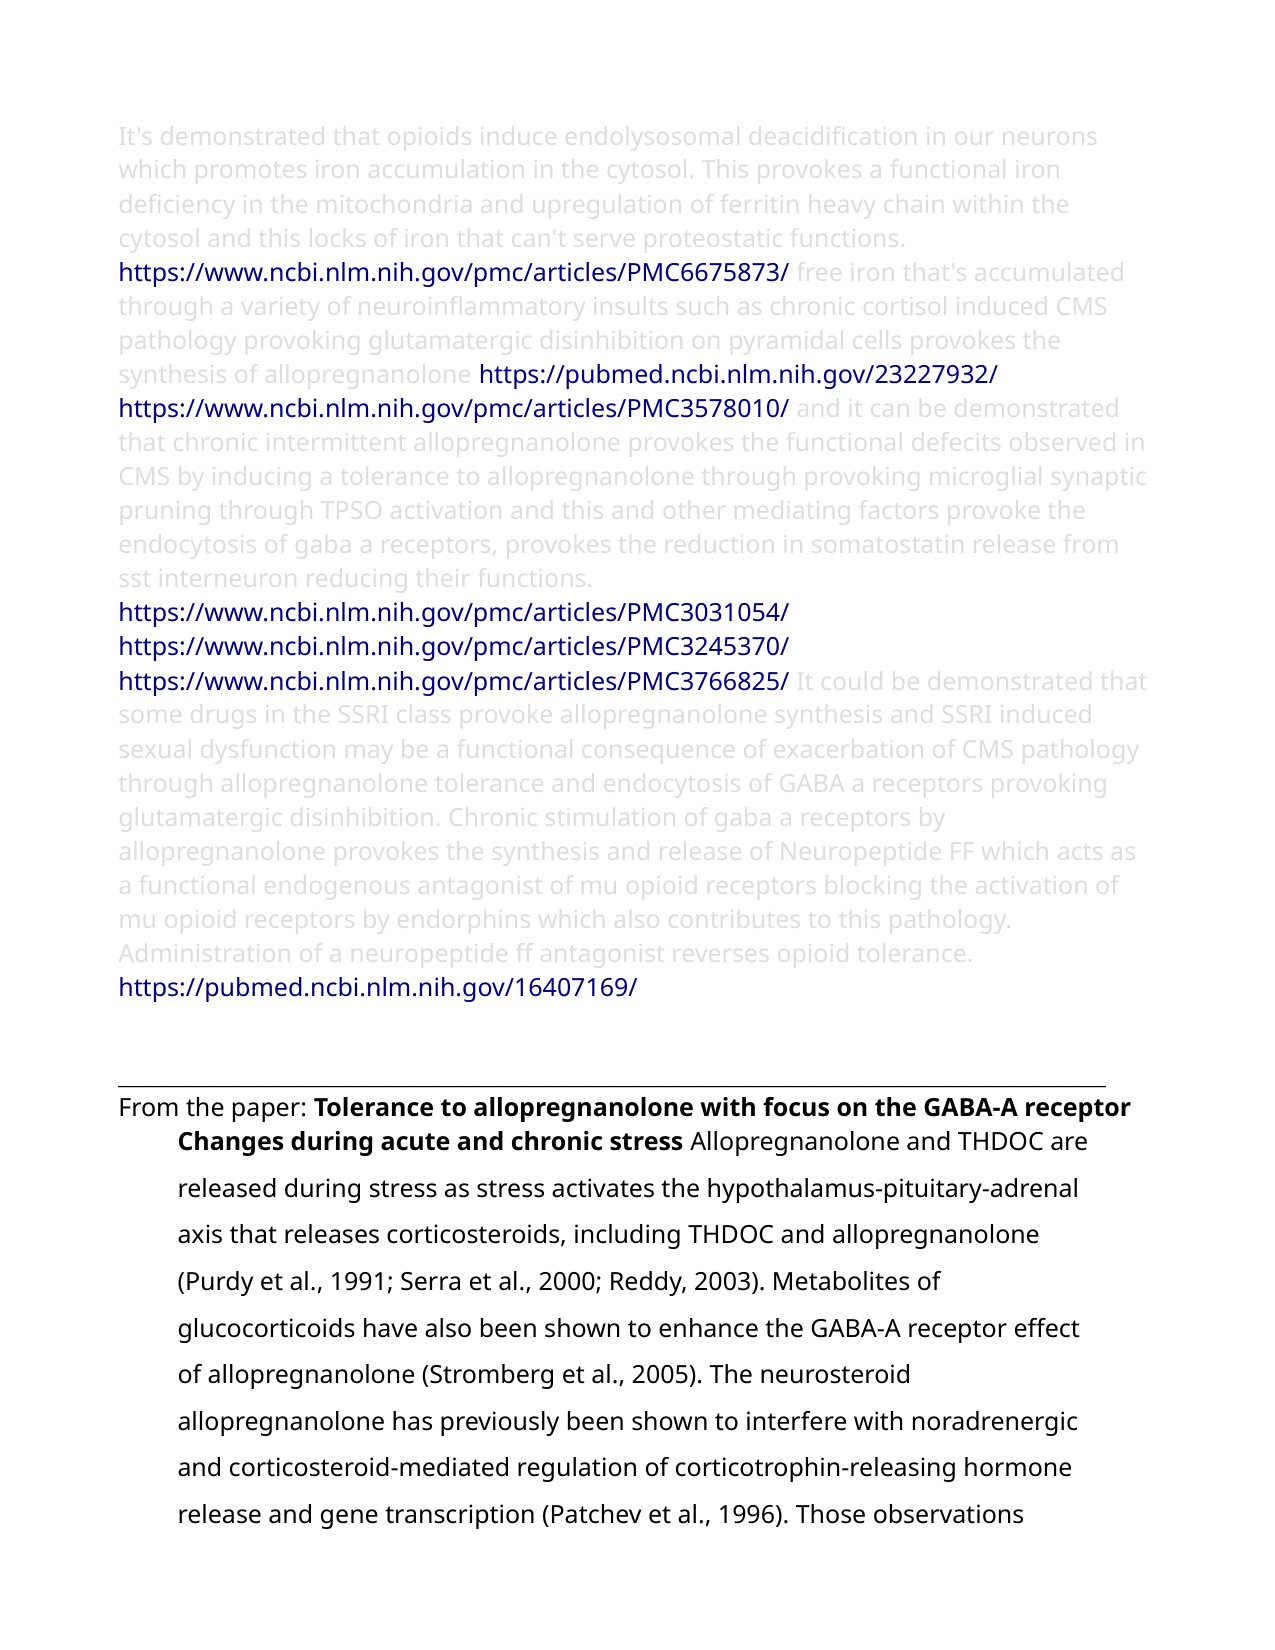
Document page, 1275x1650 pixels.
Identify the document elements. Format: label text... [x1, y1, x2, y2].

text It's demonstrated that opioids induce endolysosomal deacidification in our neurons which promotes iron accumulation in the cytosol. This provokes a functional iron deficiency in the mitochondria and upregulation of ferritin heavy chain within the cytosol and this locks of iron that can't serve proteostatic functions. https://www.ncbi.nlm.nih.gov/pmc/articles/PMC6675873/ free iron that's accumulated through a variety of neuroinflammatory insults such as chronic cortisol induced CMS pathology provoking glutamatergic disinhibition on pyramidal cells provokes the synthesis of allopregnanolone https://pubmed.ncbi.nlm.nih.gov/23227932/ https://www.ncbi.nlm.nih.gov/pmc/articles/PMC3578010/ and it can be demonstrated that chronic intermittent allopregnanolone provokes the functional defecits observed in CMS by inducing a tolerance to allopregnanolone through provoking microglial synaptic pruning through TPSO activation and this and other mediating factors provoke the endocytosis of gaba a receptors, provokes the reduction in somatostatin release from sst interneuron reducing their functions. https://www.ncbi.nlm.nih.gov/pmc/articles/PMC3031054/ https://www.ncbi.nlm.nih.gov/pmc/articles/PMC3245370/ https://www.ncbi.nlm.nih.gov/pmc/articles/PMC3766825/ It could be demonstrated that some drugs in the SSRI class provoke allopregnanolone synthesis and SSRI induced sexual dysfunction may be a functional consequence of exacerbation of CMS pathology through allopregnanolone tolerance and endocytosis of GABA a receptors provoking glutamatergic disinhibition. Chronic stimulation of gaba a receptors by allopregnanolone provokes the synthesis and release of Neuropeptide FF which acts as a functional endogenous antagonist of mu opioid receptors blocking the activation of mu opioid receptors by endorphins which also contributes to this pathology. Administration of a neuropeptide ff antagonist reverses opioid tolerance. https://pubmed.ncbi.nlm.nih.gov/16407169/ [118, 118, 1157, 1061]
text _______________________________________________________________________________ From the paper: Tolerance to allopregnanolone with focus on the GABA-A receptor [118, 1061, 1157, 1124]
list Changes during acute and chronic stress Allopregnanolone and THDOC are released during stress as stress activates the hypothalamus-pituitary-adrenal axis that releases corticosteroids, including THDOC and allopregnanolone (Purdy et al., 1991; Serra et al., 2000; Reddy, 2003). Metabolites of glucocorticoids have also been shown to enhance the GABA-A receptor effect of allopregnanolone (Stromberg et al., 2005). The neurosteroid allopregnanolone has previously been shown to interfere with noradrenergic and corticosteroid-mediated regulation of corticotrophin-releasing hormone release and gene transcription (Patchev et al., 1996). Those observations [177, 1124, 1098, 1531]
